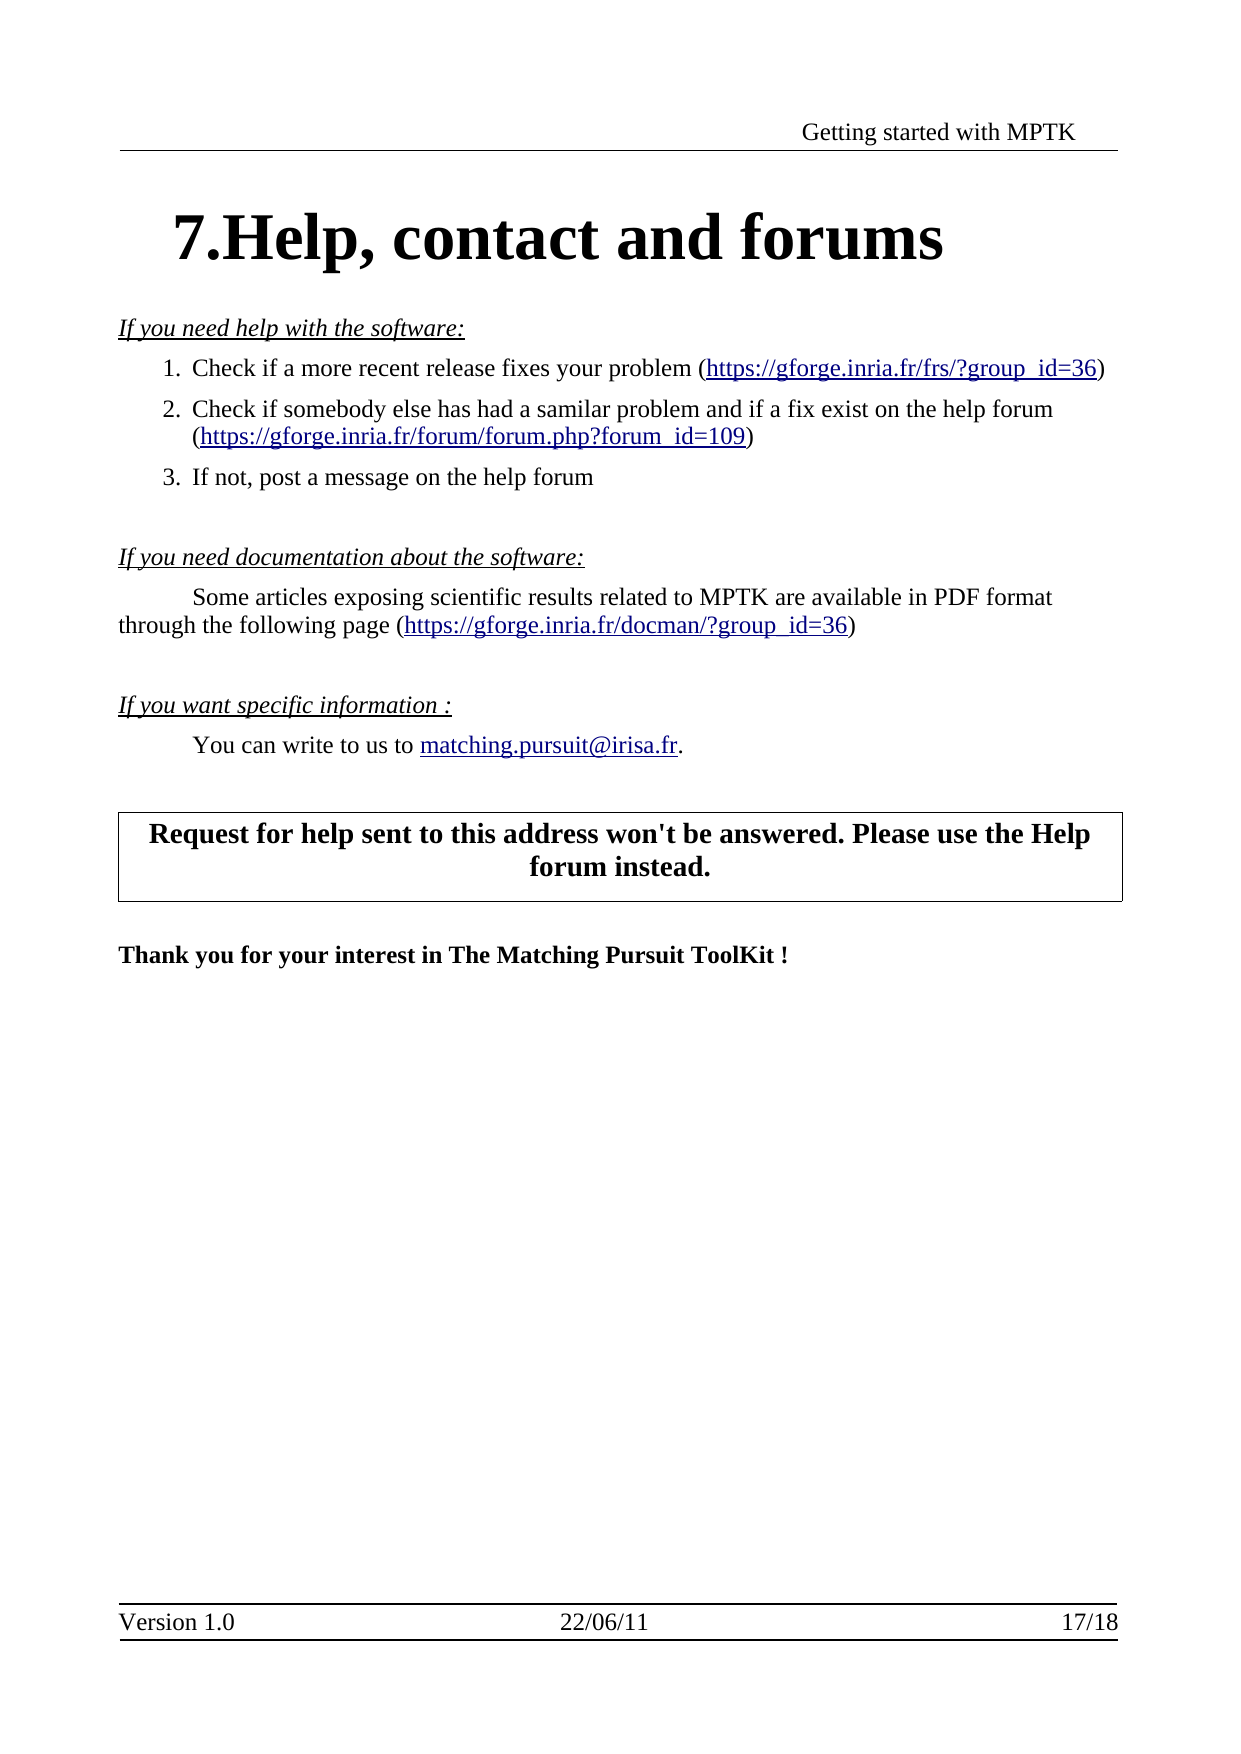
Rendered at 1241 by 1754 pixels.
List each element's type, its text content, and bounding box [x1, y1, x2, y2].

text Thank you for your interest in The Matching Pursuit ToolKit ! [118, 941, 1122, 969]
list Check if somebody else has had a samilar problem and if a fix exist on the help forum (https://gforge.inria.fr/forum/forum.php?forum_id=109) [162, 395, 1122, 450]
list Check if a more recent release fixes your problem (https://gforge.inria.fr/frs/?group_id=36) [162, 354, 1122, 382]
text Some articles exposing scientific results related to MPTK are available in PDF format through the following page (https://gforge.inria.fr/docman/?group_id=36) [118, 583, 1122, 639]
table_header Request for help sent to this address won't be answered. Please use the Help forum instead. [119, 813, 1122, 901]
subtitle Help, contact and forums [156, 200, 1122, 274]
text If you want specific information : [118, 691, 1122, 719]
text If you need documentation about the software: [118, 543, 1122, 571]
text If you need help with the software: [118, 314, 1122, 342]
text You can write to us to matching.pursuit@irisa.fr. [118, 732, 1122, 759]
list If not, post a message on the help forum [162, 463, 1122, 490]
